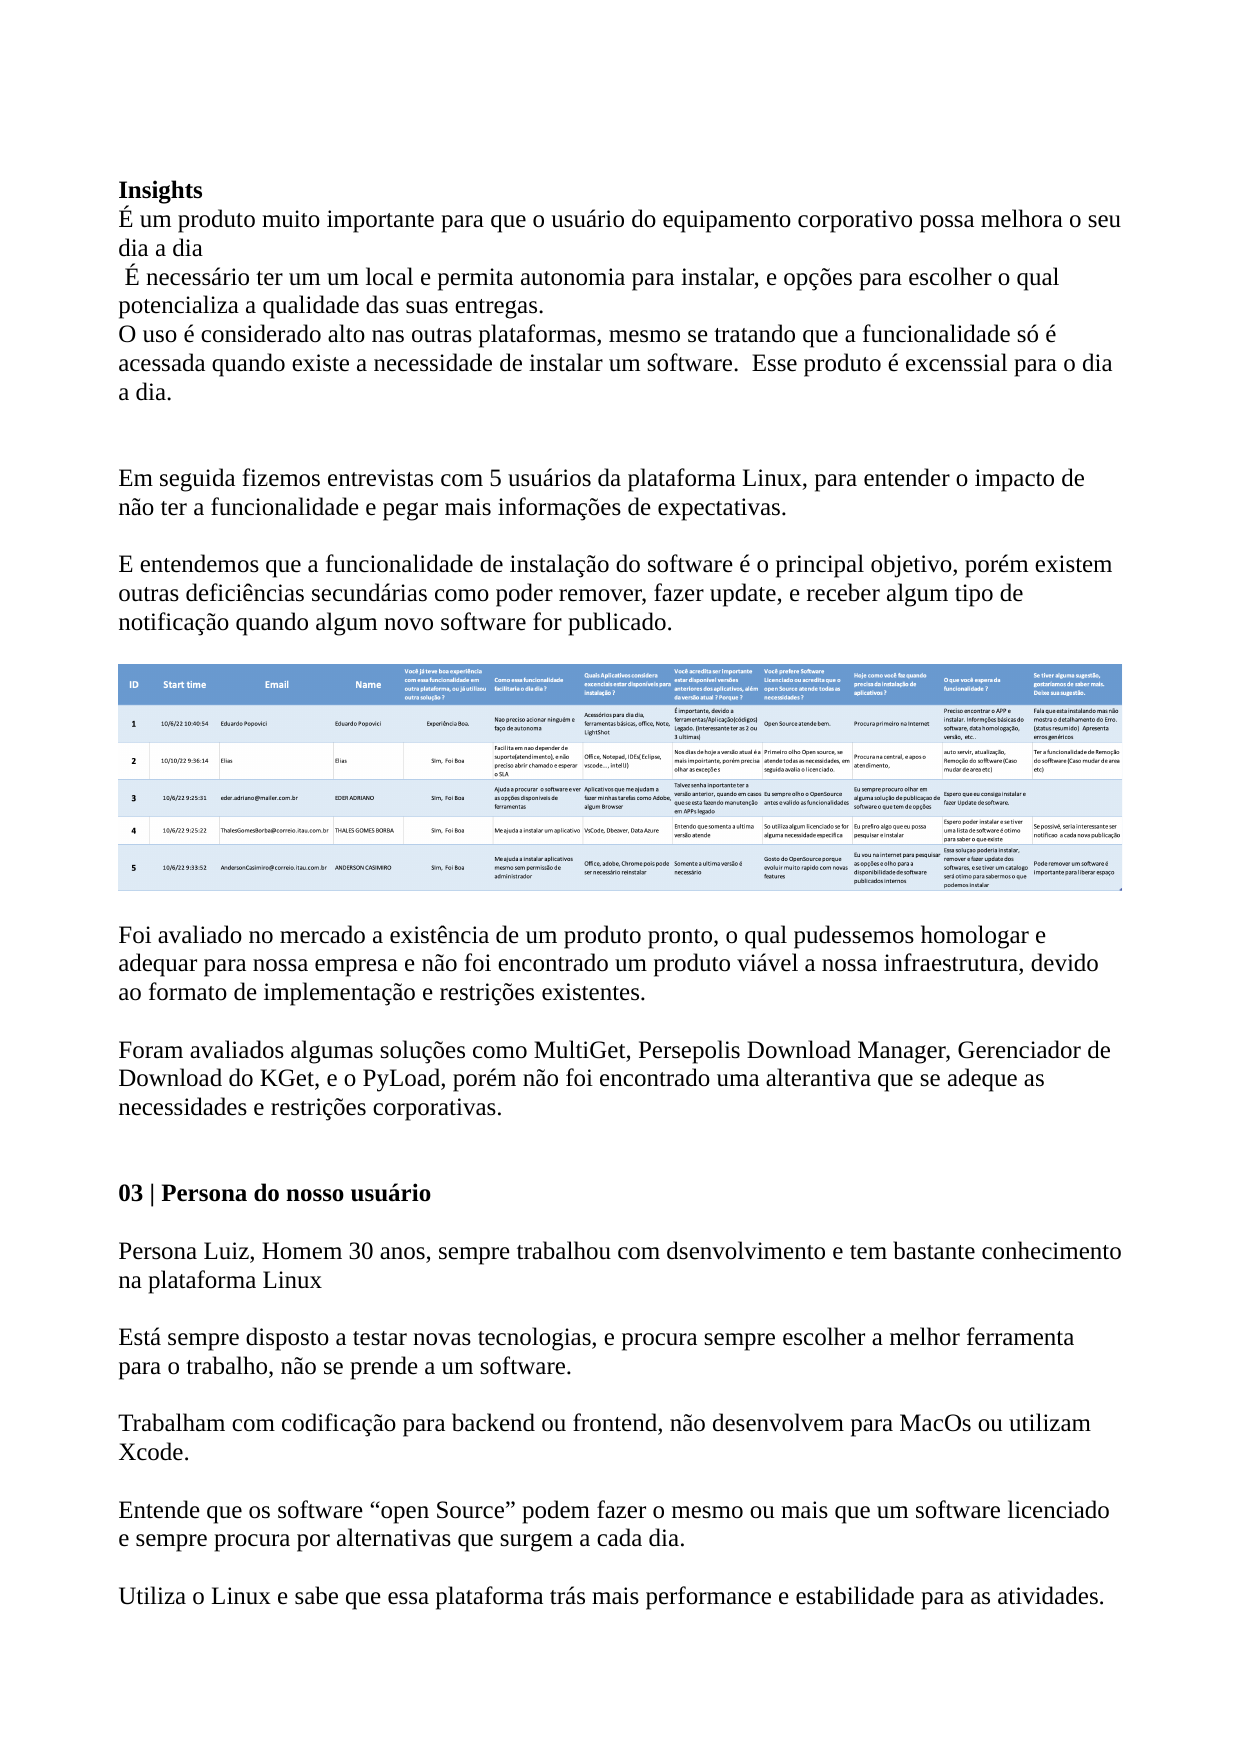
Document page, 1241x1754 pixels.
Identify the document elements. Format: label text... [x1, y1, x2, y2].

text É necessário ter um um local e permita autonomia para instalar, e opções para escolher o qual potencializa a qualidade das suas entregas. [118, 262, 1122, 319]
picture [118, 664, 1123, 891]
text Entende que os software “open Source” podem fazer o mesmo ou mais que um software licenciado e sempre procura por alternativas que surgem a cada dia. [118, 1495, 1122, 1552]
text Está sempre disposto a testar novas tecnologias, e procura sempre escolher a melhor ferramenta para o trabalho, não se prende a um software. [118, 1322, 1122, 1380]
text Utiliza o Linux e sabe que essa plataforma trás mais performance e estabilidade para as atividades. [118, 1581, 1122, 1610]
text Trabalham com codificação para backend ou frontend, não desenvolvem para MacOs ou utilizam Xcode. [118, 1408, 1122, 1466]
text E entendemos que a funcionalidade de instalação do software é o principal objetivo, porém existem outras deficiências secundárias como poder remover, fazer update, e receber algum tipo de notificação quando algum novo software for publicado. [118, 549, 1122, 636]
text É um produto muito importante para que o usuário do equipamento corporativo possa melhora o seu dia a dia [118, 204, 1122, 262]
text O uso é considerado alto nas outras plataformas, mesmo se tratando que a funcionalidade só é acessada quando existe a necessidade de instalar um software. Esse produto é excenssial para o dia a dia. [118, 319, 1122, 406]
text Foram avaliados algumas soluções como MultiGet, Persepolis Download Manager, Gerenciador de Download do KGet, e o PyLoad, porém não foi encontrado uma alterantiva que se adeque as necessidades e restrições corporativas. [118, 1035, 1122, 1121]
text Persona Luiz, Homem 30 anos, sempre trabalhou com dsenvolvimento e tem bastante conhecimento na plataforma Linux [118, 1236, 1122, 1293]
text Em seguida fizemos entrevistas com 5 usuários da plataforma Linux, para entender o impacto de não ter a funcionalidade e pegar mais informações de expectativas. [118, 463, 1122, 521]
text 03 | Persona do nosso usuário [118, 1178, 1122, 1207]
text Insights [118, 176, 1122, 204]
text Foi avaliado no mercado a existência de um produto pronto, o qual pudessemos homologar e adequar para nossa empresa e não foi encontrado um produto viável a nossa infraestrutura, devido ao formato de implementação e restrições existentes. [118, 920, 1122, 1006]
